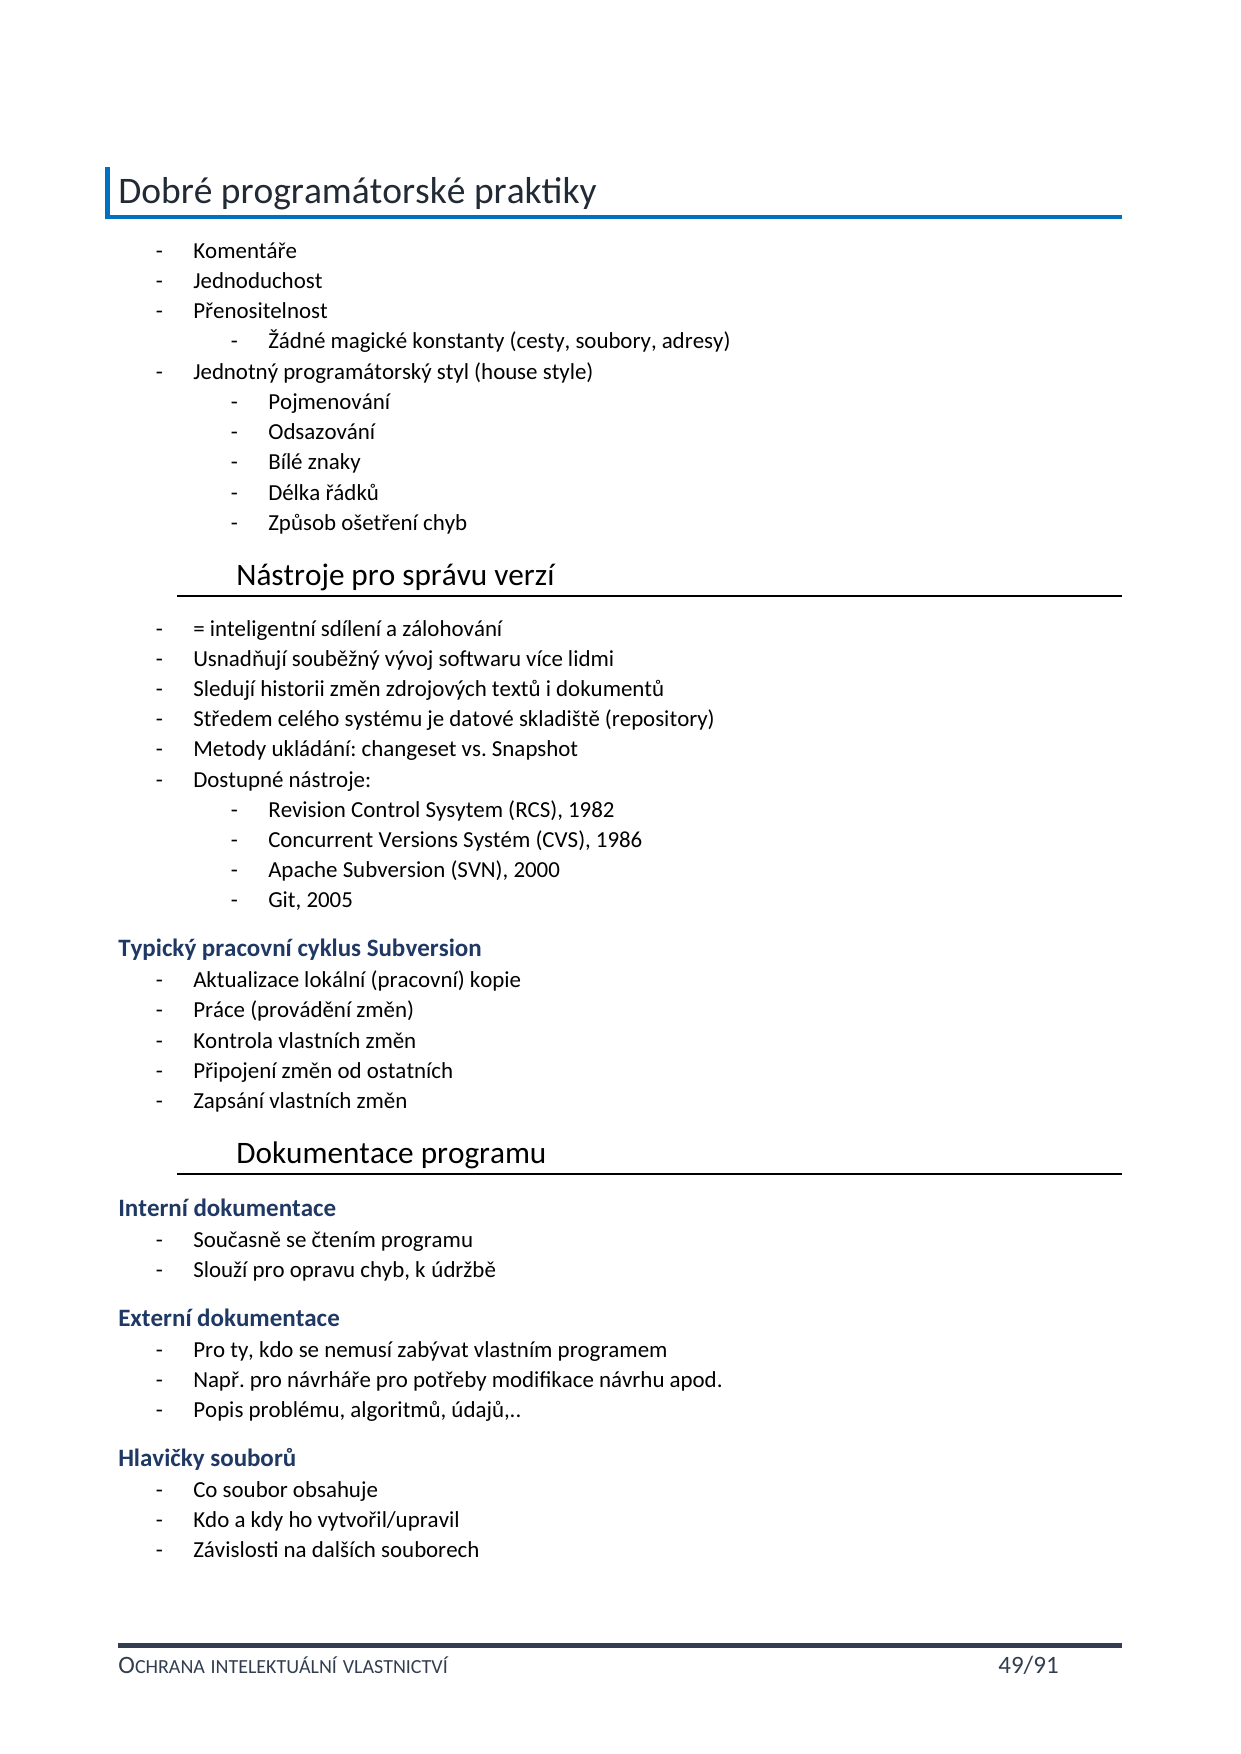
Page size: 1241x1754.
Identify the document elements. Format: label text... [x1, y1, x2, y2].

list Popis problému, algoritmů, údajů,.. [156, 1395, 1122, 1423]
subtitle Hlavičky souborů [118, 1442, 1122, 1473]
list Concurrent Versions Systém (CVS), 1986 [231, 825, 1122, 853]
list Odsazování [231, 417, 1122, 445]
list Jednotný programátorský styl (house style) [156, 357, 1122, 385]
list Slouží pro opravu chyb, k údržbě [156, 1255, 1122, 1283]
list Jednoduchost [156, 266, 1122, 294]
list Zapsání vlastních změn [156, 1086, 1122, 1114]
list Závislosti na dalších souborech [156, 1536, 1122, 1563]
subtitle Dokumentace programu [177, 1133, 1122, 1173]
list Aktualizace lokální (pracovní) kopie [156, 965, 1122, 993]
list Středem celého systému je datové skladiště (repository) [156, 704, 1122, 732]
list Přenositelnost [156, 296, 1122, 324]
list Metody ukládání: changeset vs. Snapshot [156, 734, 1122, 762]
subtitle Externí dokumentace [118, 1302, 1122, 1332]
list Sledují historii změn zdrojových textů i dokumentů [156, 674, 1122, 702]
list Kontrola vlastních změn [156, 1026, 1122, 1054]
list Způsob ošetření chyb [231, 508, 1122, 536]
list Např. pro návrháře pro potřeby modifikace návrhu apod. [156, 1365, 1122, 1393]
list = inteligentní sdílení a zálohování [156, 614, 1122, 642]
list Bílé znaky [231, 447, 1122, 475]
list Pro ty, kdo se nemusí zabývat vlastním programem [156, 1335, 1122, 1363]
list Co soubor obsahuje [156, 1475, 1122, 1503]
subtitle Nástroje pro správu verzí [177, 555, 1122, 595]
list Práce (provádění změn) [156, 996, 1122, 1023]
list Revision Control Sysytem (RCS), 1982 [231, 795, 1122, 823]
list Komentáře [156, 236, 1122, 264]
list Připojení změn od ostatních [156, 1056, 1122, 1084]
list Apache Subversion (SVN), 2000 [231, 855, 1122, 883]
list Dostupné nástroje: [156, 765, 1122, 793]
list Usnadňují souběžný vývoj softwaru více lidmi [156, 644, 1122, 672]
list Kdo a kdy ho vytvořil/upravil [156, 1505, 1122, 1533]
subtitle Dobré programátorské praktiky [110, 167, 1122, 215]
list Žádné magické konstanty (cesty, soubory, adresy) [231, 327, 1122, 354]
subtitle Interní dokumentace [118, 1192, 1122, 1222]
list Současně se čtením programu [156, 1225, 1122, 1253]
list Délka řádků [231, 478, 1122, 506]
subtitle Typický pracovní cyklus Subversion [118, 932, 1122, 963]
list Pojmenování [231, 387, 1122, 415]
list Git, 2005 [231, 886, 1122, 913]
